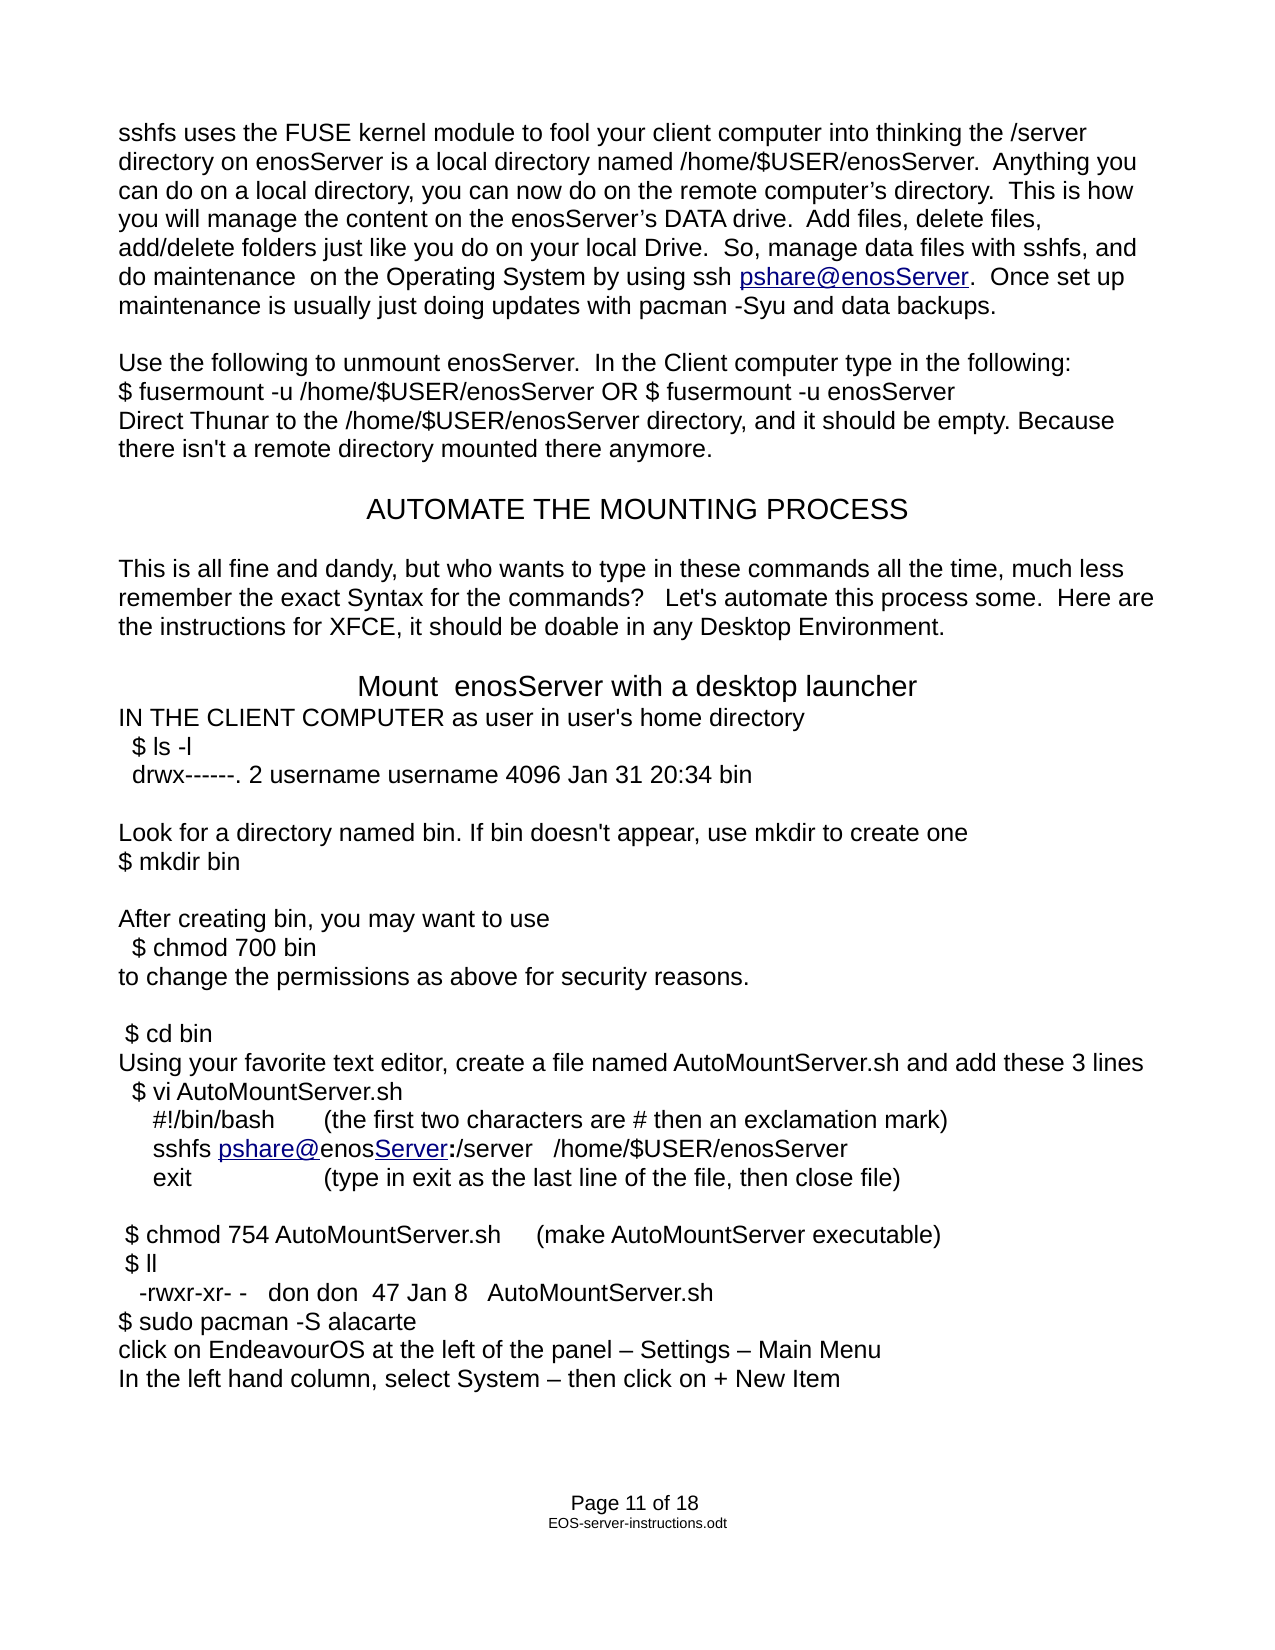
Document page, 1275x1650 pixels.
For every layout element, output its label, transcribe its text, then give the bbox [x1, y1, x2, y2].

text IN THE CLIENT COMPUTER as user in user's home directory [118, 703, 1157, 731]
text $ cd bin [118, 1019, 1157, 1048]
text $ vi AutoMountServer.sh [118, 1076, 1157, 1105]
text After creating bin, you may want to use [118, 904, 1157, 933]
text to change the permissions as above for security reasons. [118, 961, 1157, 990]
text $ chmod 754 AutoMountServer.sh (make AutoMountServer executable) [118, 1220, 1157, 1249]
text Look for a directory named bin. If bin doesn't appear, use mkdir to create one [118, 818, 1157, 846]
text $ mkdir bin [118, 846, 1157, 875]
text $ ll [118, 1249, 1157, 1278]
text $ ls -l [118, 731, 1157, 760]
text $ fusermount -u /home/$USER/enosServer OR $ fusermount -u enosServer [118, 377, 1157, 406]
text -rwxr-xr- - don don 47 Jan 8 AutoMountServer.sh [118, 1278, 1157, 1306]
text $ chmod 700 bin [118, 933, 1157, 961]
text Direct Thunar to the /home/$USER/enosServer directory, and it should be empty. Because there isn't a remote directory mounted there anymore. [118, 406, 1157, 463]
text sshfs uses the FUSE kernel module to fool your client computer into thinking the /server directory on enosServer is a local directory named /home/$USER/enosServer. Anything you can do on a local directory, you can now do on the remote computer’s directory. This is how you will manage the content on the enosServer’s DATA drive. Add files, delete files, add/delete folders just like you do on your local Drive. So, manage data files with sshfs, and do maintenance on the Operating System by using ssh pshare@enosServer. Once set up maintenance is usually just doing updates with pacman -Syu and data backups. [118, 118, 1157, 319]
text This is all fine and dandy, but who wants to type in these commands all the time, much less remember the exact Syntax for the commands? Let's automate this process some. Here are the instructions for XFCE, it should be doable in any Desktop Environment. [118, 554, 1157, 640]
text $ sudo pacman -S alacarte [118, 1306, 1157, 1335]
text Using your favorite text editor, create a file named AutoMountServer.sh and add these 3 lines [118, 1048, 1157, 1076]
text drwx------. 2 username username 4096 Jan 31 20:34 bin [118, 760, 1157, 789]
text Mount enosServer with a desktop launcher [118, 669, 1157, 703]
text Use the following to unmount enosServer. In the Client computer type in the following: [118, 348, 1157, 377]
text sshfs pshare@enosServer:/server /home/$USER/enosServer [118, 1134, 1157, 1163]
text click on EndeavourOS at the left of the panel – Settings – Main Menu [118, 1335, 1157, 1364]
text In the left hand column, select System – then click on + New Item [118, 1364, 1157, 1393]
text AUTOMATE THE MOUNTING PROCESS [118, 492, 1157, 525]
text #!/bin/bash (the first two characters are # then an exclamation mark) [118, 1105, 1157, 1134]
text exit (type in exit as the last line of the file, then close file) [118, 1163, 1157, 1191]
